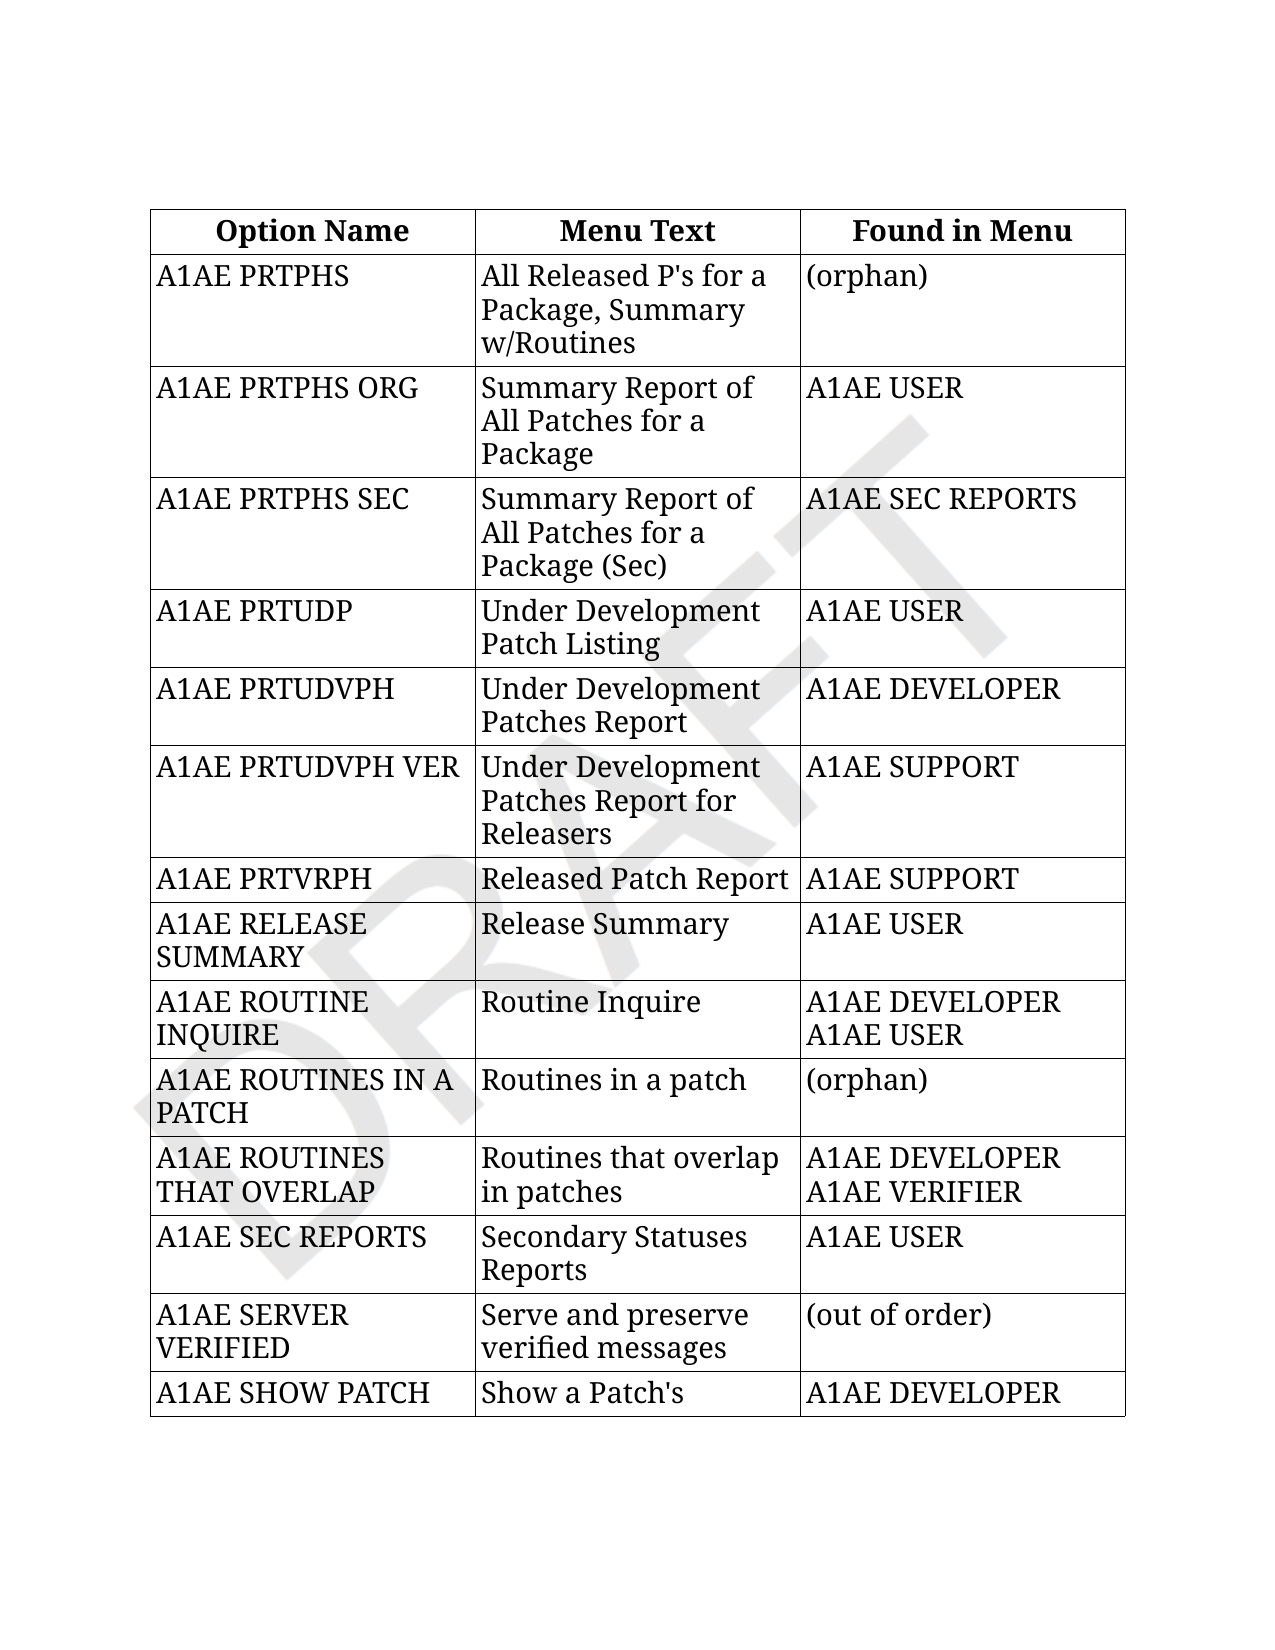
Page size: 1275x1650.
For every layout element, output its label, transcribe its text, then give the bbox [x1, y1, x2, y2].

table_cell Released Patch Report [476, 858, 800, 902]
table_cell A1AE PRTPHS [151, 255, 475, 366]
table_cell A1AE SERVER VERIFIED [151, 1294, 475, 1371]
table_cell Secondary Statuses Reports [476, 1216, 800, 1293]
table_cell All Released P's for a Package, Summary w/Routines [476, 255, 800, 366]
table_cell Release Summary [476, 903, 800, 980]
table_cell (orphan) [801, 1059, 1125, 1136]
table_cell (orphan) [801, 255, 1125, 366]
table_cell A1AE ROUTINES IN A PATCH [151, 1059, 475, 1136]
table_cell A1AE DEVELOPER A1AE VERIFIER [801, 1137, 1125, 1214]
table_cell A1AE USER [801, 1216, 1125, 1293]
table_cell Serve and preserve verified messages [476, 1294, 800, 1371]
table_cell A1AE DEVELOPER A1AE USER [801, 981, 1125, 1058]
table_cell Under Development Patches Report [476, 668, 800, 745]
table_cell A1AE PRTPHS SEC [151, 478, 475, 589]
table_cell A1AE PRTUDVPH [151, 668, 475, 745]
table_cell Routines that overlap in patches [476, 1137, 800, 1214]
table_cell A1AE RELEASE SUMMARY [151, 903, 475, 980]
table_cell A1AE SUPPORT [801, 746, 1125, 857]
table_cell A1AE PRTVRPH [151, 858, 475, 902]
table_header Found in Menu [801, 210, 1125, 254]
table_cell A1AE USER [801, 903, 1125, 980]
table_header Option Name [151, 210, 475, 254]
table_cell A1AE SHOW PATCH [151, 1372, 475, 1416]
table_cell A1AE PRTUDVPH VER [151, 746, 475, 857]
table_cell Routine Inquire [476, 981, 800, 1058]
table_cell A1AE SUPPORT [801, 858, 1125, 902]
table_cell Show a Patch's [476, 1372, 800, 1416]
table_cell A1AE DEVELOPER [801, 668, 1125, 745]
table_cell A1AE PRTPHS ORG [151, 367, 475, 477]
table_cell A1AE ROUTINES THAT OVERLAP [151, 1137, 475, 1214]
table_cell Summary Report of All Patches for a Package (Sec) [476, 478, 800, 589]
table_cell A1AE SEC REPORTS [801, 478, 1125, 589]
table_cell A1AE USER [801, 590, 1125, 667]
table_cell Under Development Patches Report for Releasers [476, 746, 800, 857]
table_cell A1AE DEVELOPER [801, 1372, 1125, 1416]
table_cell (out of order) [801, 1294, 1125, 1371]
table_cell A1AE PRTUDP [151, 590, 475, 667]
table_cell Summary Report of All Patches for a Package [476, 367, 800, 477]
table_cell A1AE USER [801, 367, 1125, 477]
table_cell A1AE ROUTINE INQUIRE [151, 981, 475, 1058]
table_cell A1AE SEC REPORTS [151, 1216, 475, 1293]
table_header Menu Text [476, 210, 800, 254]
table_cell Under Development Patch Listing [476, 590, 800, 667]
table_cell Routines in a patch [476, 1059, 800, 1136]
